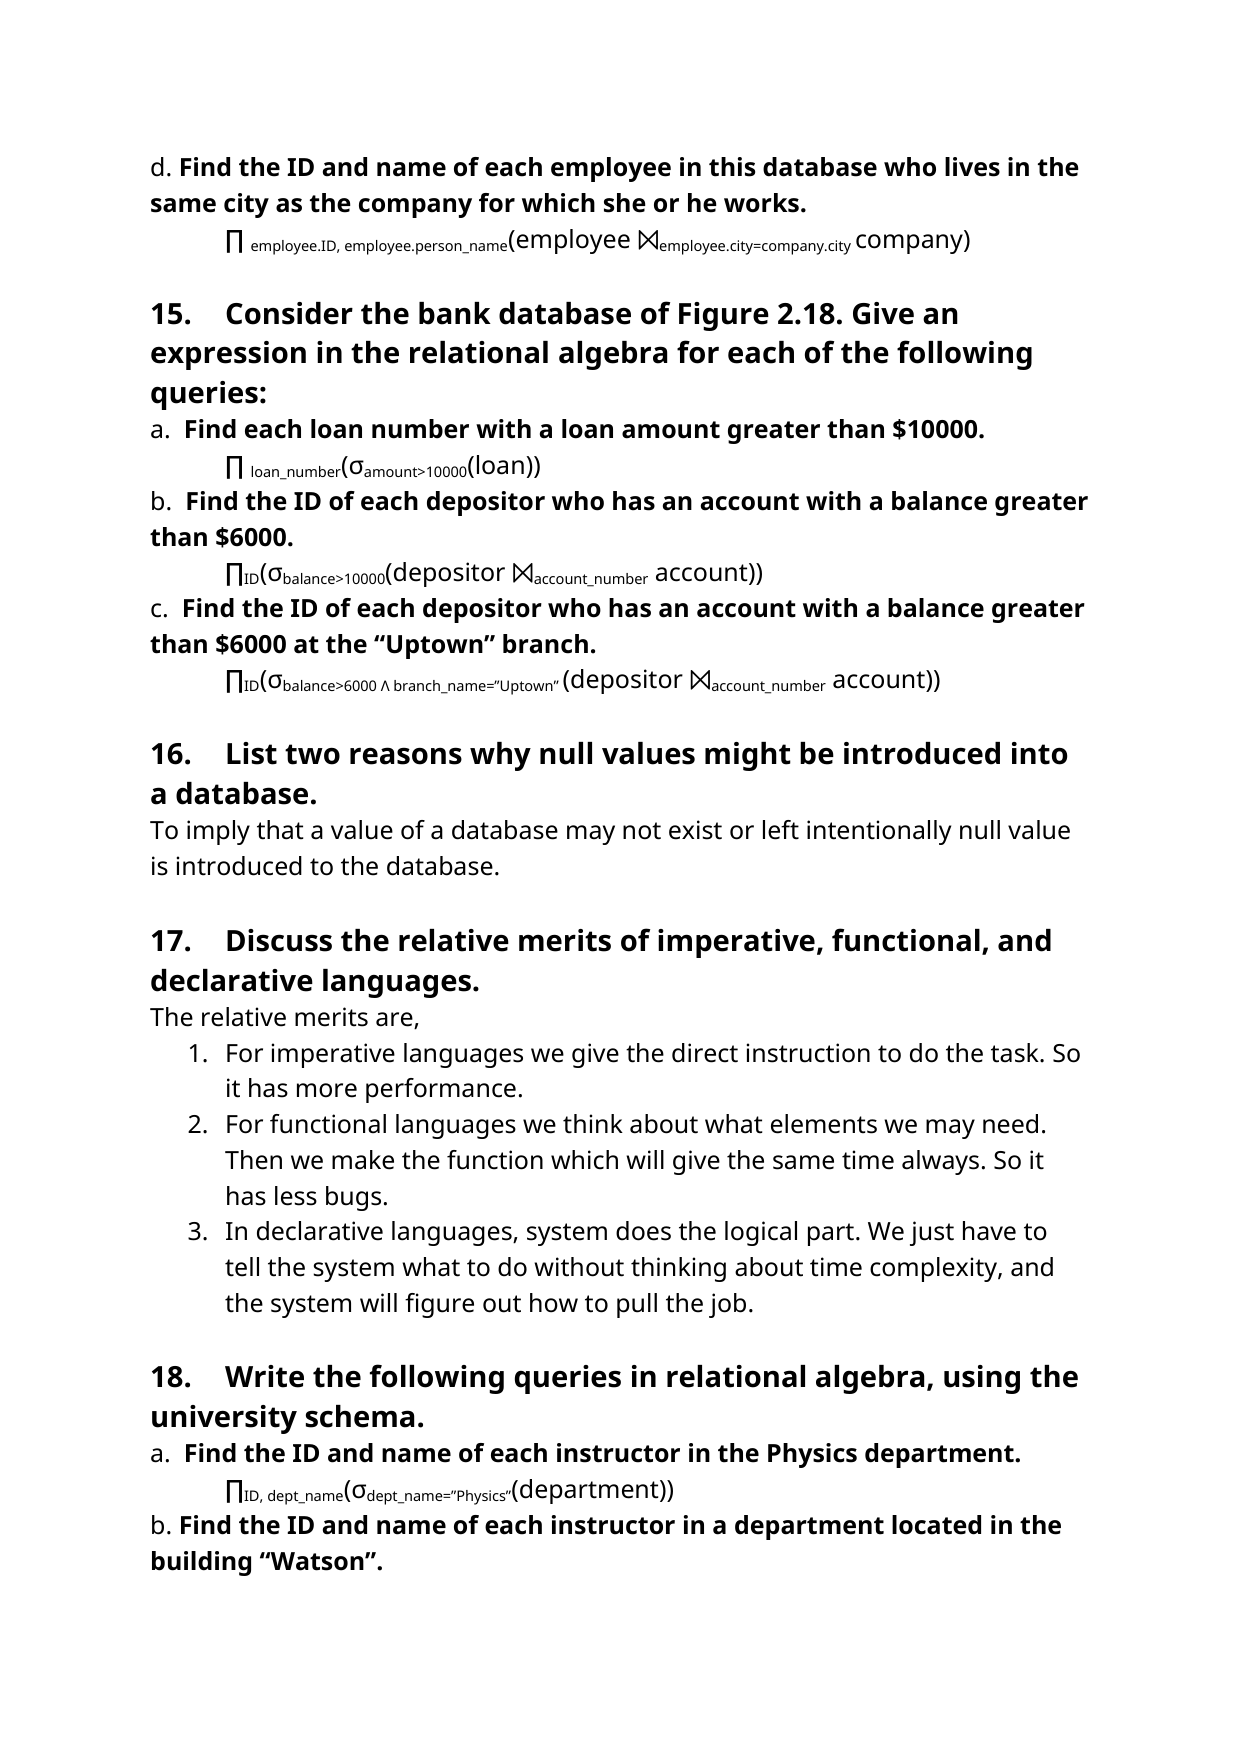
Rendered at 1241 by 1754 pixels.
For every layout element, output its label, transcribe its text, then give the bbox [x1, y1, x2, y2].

text ∏ loan_number(σamount>10000(loan)) [150, 448, 1091, 482]
subtitle Consider the bank database of Figure 2.18. Give an expression in the relational algebra for each of the following queries: [150, 293, 1091, 412]
text ∏ID(σbalance>6000 Λ branch_name=”Uptown” (depositor ⨝account_number account)) [150, 662, 1091, 696]
text than $6000. [150, 519, 1091, 553]
subtitle List two reasons why null values might be introduced into a database. [150, 733, 1091, 813]
text c. Find the ID of each depositor who has an account with a balance greater than $6000 at the “Uptown” branch. [150, 591, 1091, 660]
list For functional languages we think about what elements we may need. Then we make the function which will give the same time always. So it has less bugs. [187, 1107, 1091, 1212]
subtitle Discuss the relative merits of imperative, functional, and declarative languages. [150, 920, 1091, 999]
text d. Find the ID and name of each employee in this database who lives in the same city as the company for which she or he works. [150, 150, 1091, 220]
text To imply that a value of a database may not exist or left intentionally null value is introduced to the database. [150, 813, 1091, 883]
text a. Find the ID and name of each instructor in the Physics department. [150, 1436, 1091, 1470]
text ∏ employee.ID, employee.person_name(employee ⨝employee.city=company.city company) [150, 221, 1091, 256]
text b. Find the ID and name of each instructor in a department located in the building “Watson”. [150, 1508, 1091, 1577]
list For imperative languages we give the direct instruction to do the task. So it has more performance. [187, 1035, 1091, 1105]
text ∏ID(σbalance>10000(depositor ⨝account_number account)) [150, 555, 1091, 589]
subtitle Write the following queries in relational algebra, using the university schema. [150, 1357, 1091, 1436]
text b. Find the ID of each depositor who has an account with a balance greater [150, 483, 1091, 517]
list In declarative languages, system does the logical part. We just have to tell the system what to do without thinking about time complexity, and the system will figure out how to pull the job. [187, 1214, 1091, 1319]
text The relative merits are, [150, 999, 1091, 1033]
text ∏ID, dept_name(σdept_name=”Physics”(department)) [150, 1472, 1091, 1506]
text a. Find each loan number with a loan amount greater than $10000. [150, 412, 1091, 446]
